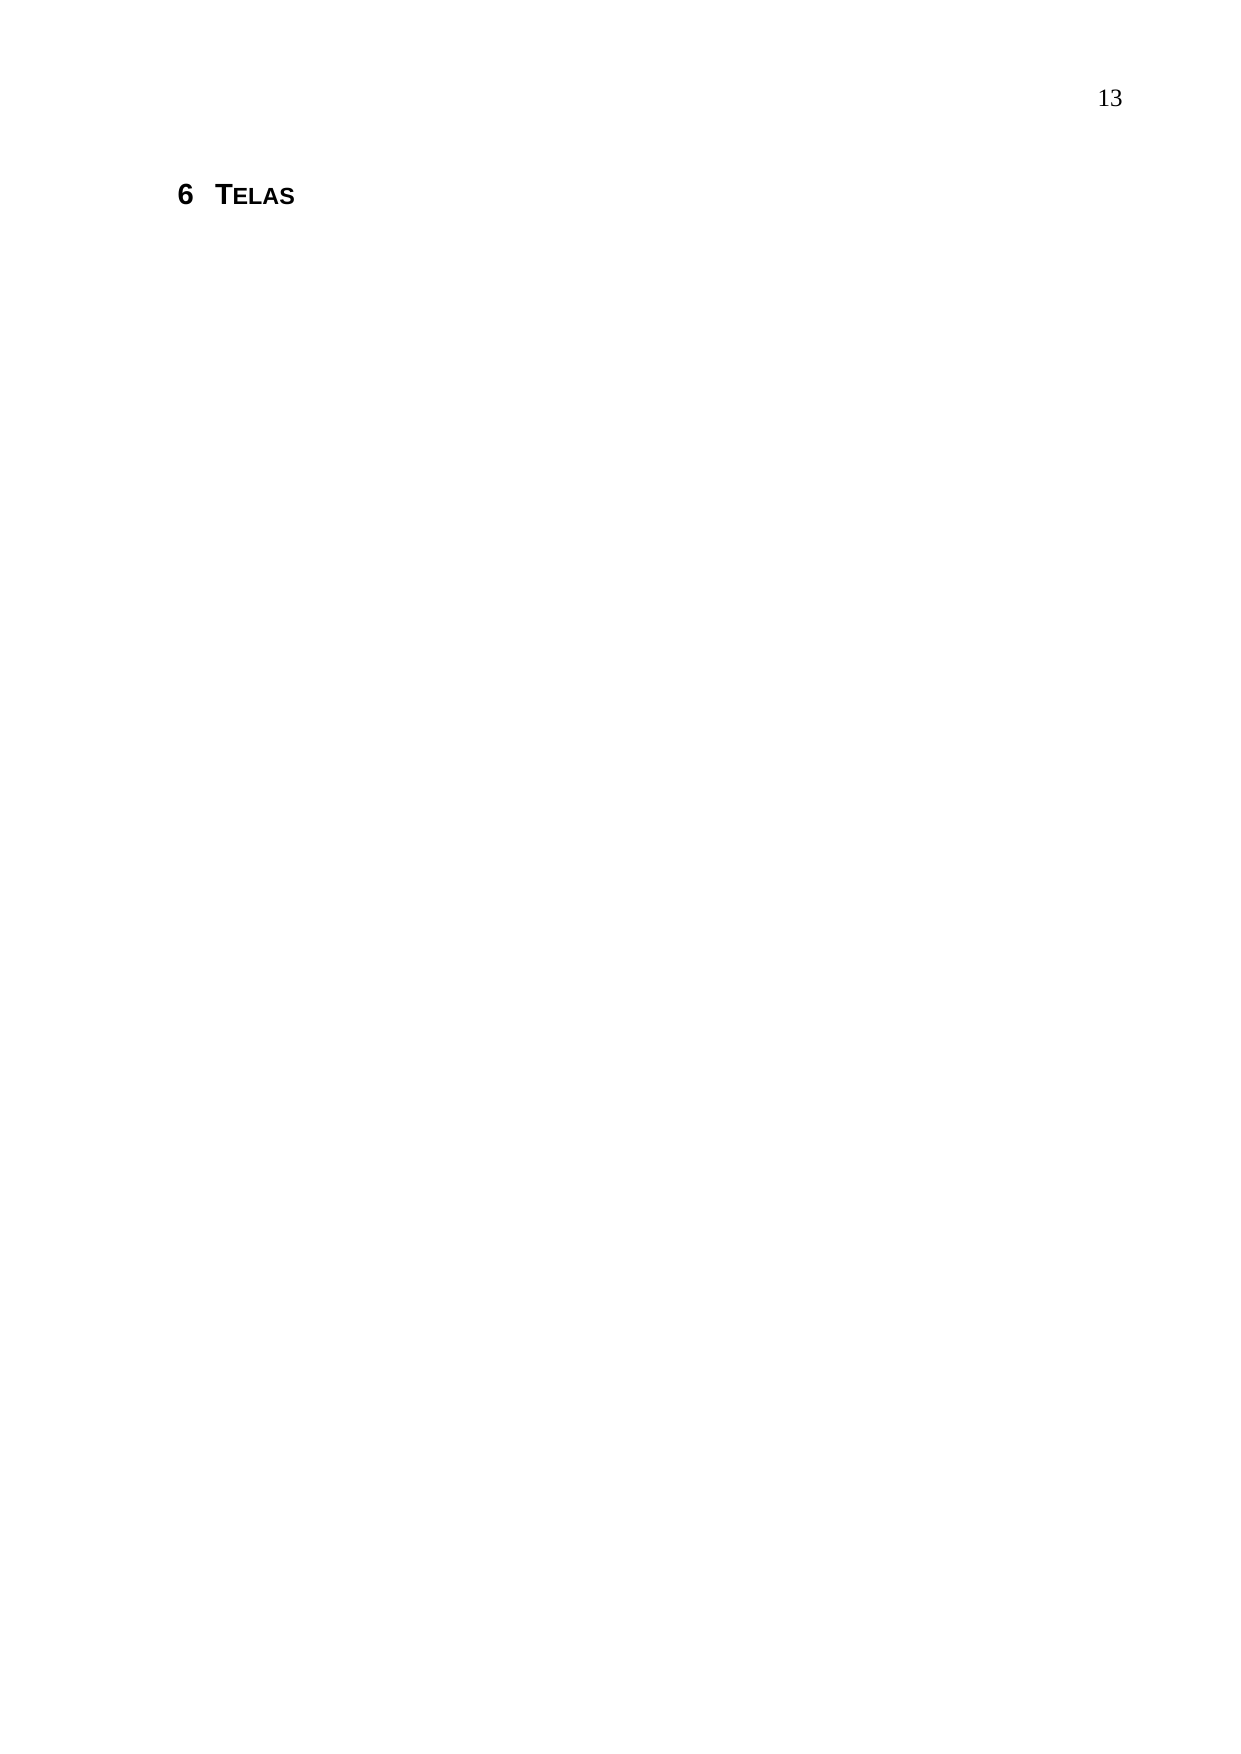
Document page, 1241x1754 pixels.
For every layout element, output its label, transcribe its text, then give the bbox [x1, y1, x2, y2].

list Telas [177, 177, 1122, 211]
